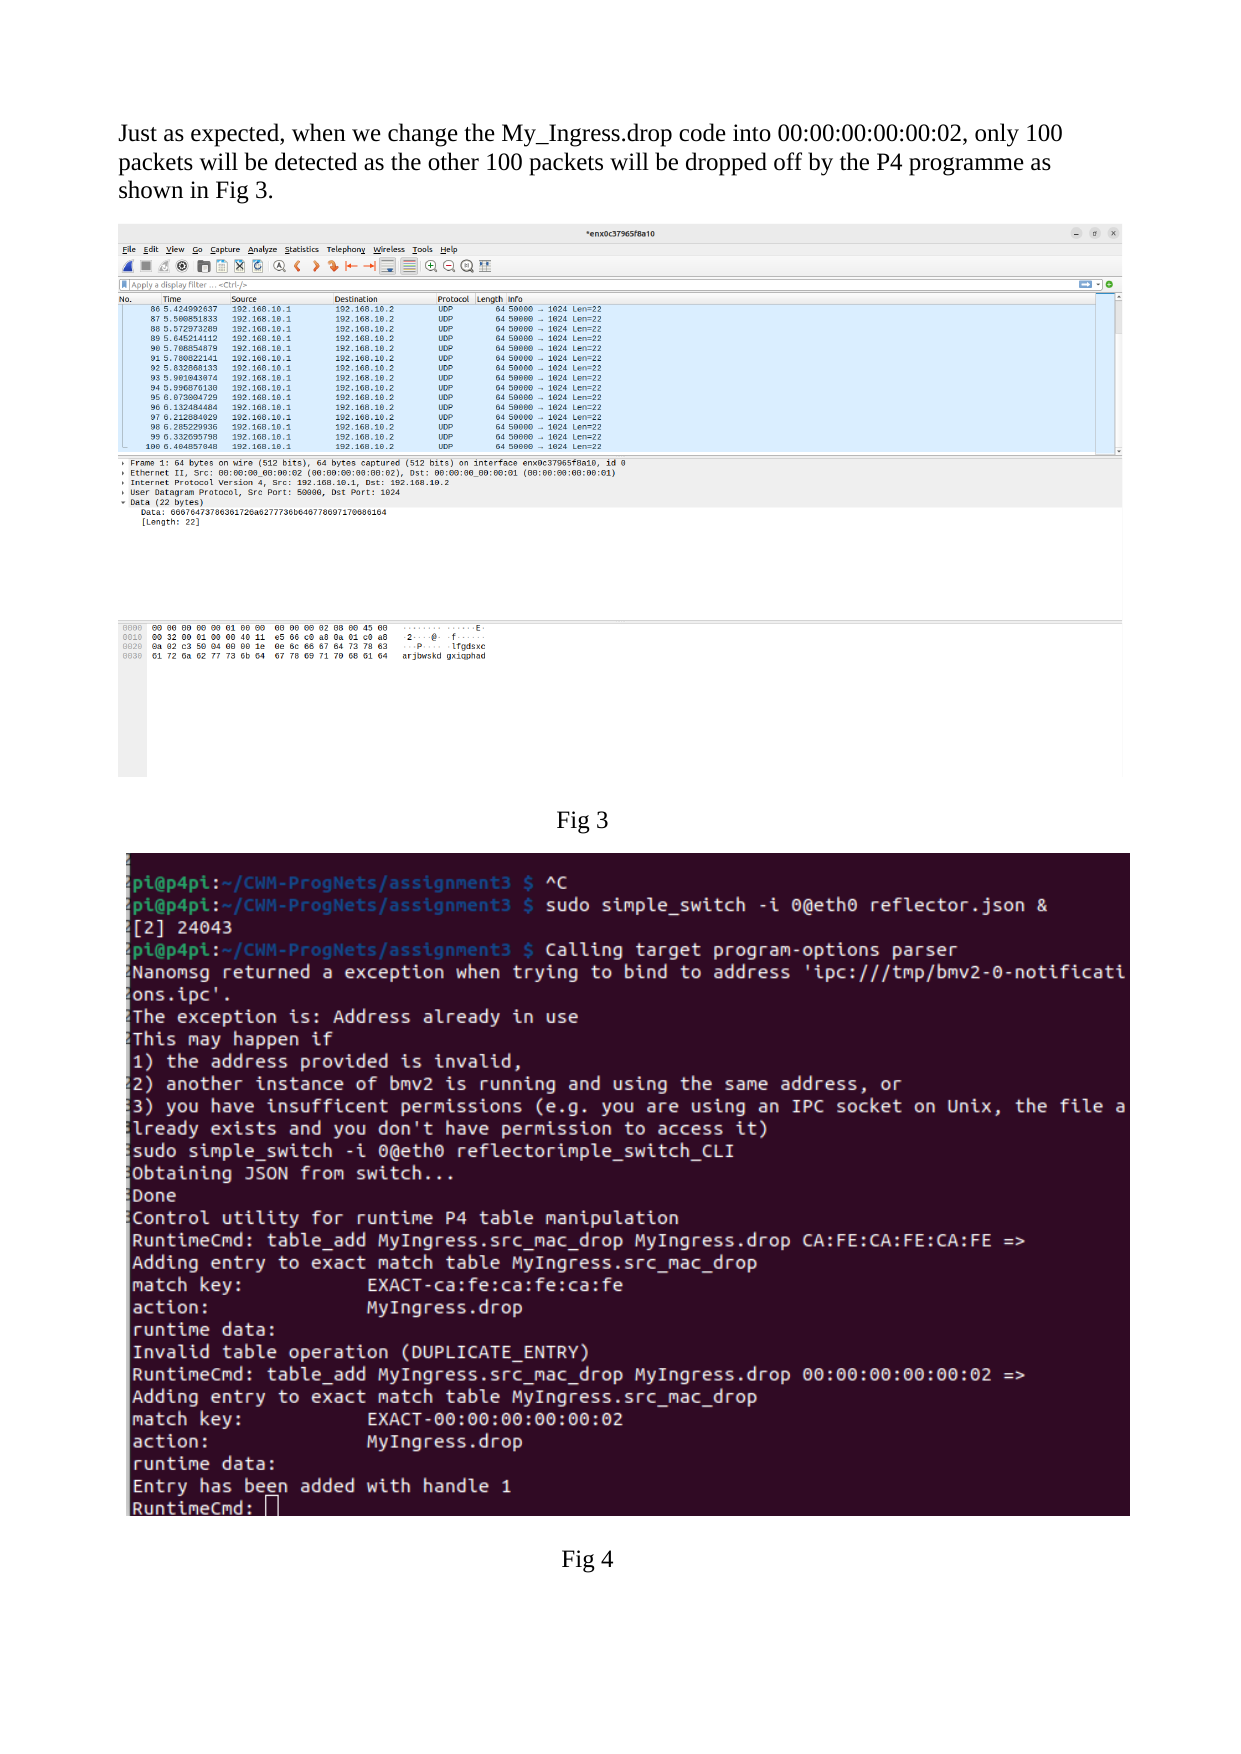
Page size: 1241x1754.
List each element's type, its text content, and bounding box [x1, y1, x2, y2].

text Fig 3 [118, 805, 1122, 834]
text Fig 4 [118, 1544, 1122, 1573]
picture [118, 223, 1123, 777]
text Just as expected, when we change the My_Ingress.drop code into 00:00:00:00:00:02, only 100 packets will be detected as the other 100 packets will be dropped off by the P4 programme as shown in Fig 3. [118, 118, 1122, 204]
picture [126, 853, 1130, 1516]
